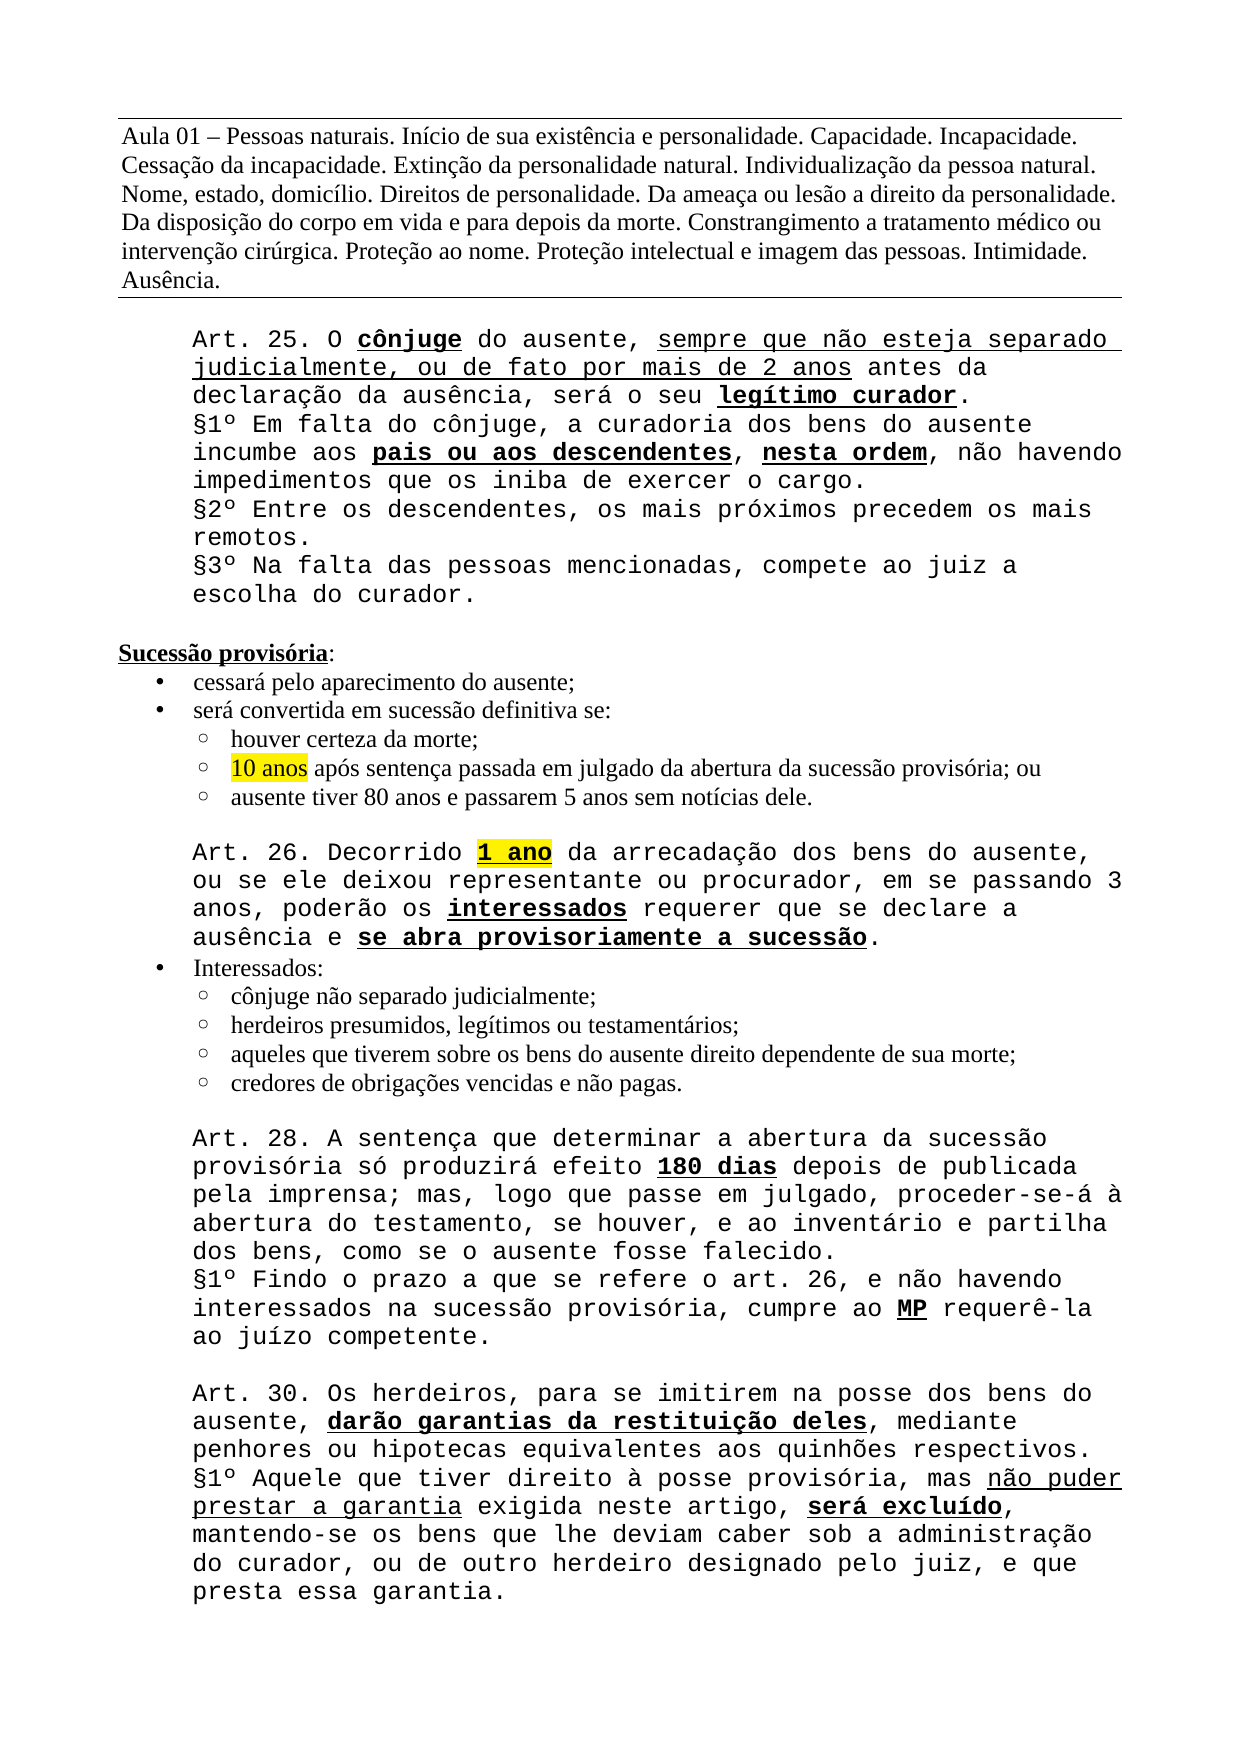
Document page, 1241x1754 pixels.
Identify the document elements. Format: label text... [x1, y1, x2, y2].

list cessará pelo aparecimento do ausente; [156, 667, 1122, 696]
list herdeiros presumidos, legítimos ou testamentários; [193, 1010, 1122, 1039]
text §3º Na falta das pessoas mencionadas, compete ao juiz a escolha do curador. [192, 553, 1122, 610]
text Art. 25. O cônjuge do ausente, sempre que não esteja separado judicialmente, ou de fato por mais de 2 anos antes da declaração da ausência, será o seu legítimo curador. [192, 326, 1122, 411]
text Sucessão provisória: [118, 638, 1122, 667]
text §2º Entre os descendentes, os mais próximos precedem os mais remotos. [192, 496, 1122, 553]
list cônjuge não separado judicialmente; [193, 981, 1122, 1010]
text §1º Aquele que tiver direito à posse provisória, mas não puder prestar a garantia exigida neste artigo, será excluído, mantendo-se os bens que lhe deviam caber sob a administração do curador, ou de outro herdeiro designado pelo juiz, e que presta essa garantia. [192, 1465, 1122, 1607]
list 10 anos após sentença passada em julgado da abertura da sucessão provisória; ou [193, 753, 1122, 782]
list aqueles que tiverem sobre os bens do ausente direito dependente de sua morte; [193, 1039, 1122, 1068]
list houver certeza da morte; [193, 724, 1122, 753]
list credores de obrigações vencidas e não pagas. [193, 1068, 1122, 1096]
list Interessados: [156, 953, 1122, 981]
text Art. 30. Os herdeiros, para se imitirem na posse dos bens do ausente, darão garantias da restituição deles, mediante penhores ou hipotecas equivalentes aos quinhões respectivos. [192, 1380, 1122, 1465]
list será convertida em sucessão definitiva se: [156, 696, 1122, 724]
text §1º Findo o prazo a que se refere o art. 26, e não havendo interessados na sucessão provisória, cumpre ao MP requerê-la ao juízo competente. [192, 1267, 1122, 1352]
text §1º Em falta do cônjuge, a curadoria dos bens do ausente incumbe aos pais ou aos descendentes, nesta ordem, não havendo impedimentos que os iniba de exercer o cargo. [192, 411, 1122, 496]
text Art. 28. A sentença que determinar a abertura da sucessão provisória só produzirá efeito 180 dias depois de publicada pela imprensa; mas, logo que passe em julgado, proceder-se-á à abertura do testamento, se houver, e ao inventário e partilha dos bens, como se o ausente fosse falecido. [192, 1125, 1122, 1267]
list ausente tiver 80 anos e passarem 5 anos sem notícias dele. [193, 782, 1122, 811]
text Art. 26. Decorrido 1 ano da arrecadação dos bens do ausente, ou se ele deixou representante ou procurador, em se passando 3 anos, poderão os interessados requerer que se declare a ausência e se abra provisoriamente a sucessão. [192, 839, 1122, 953]
